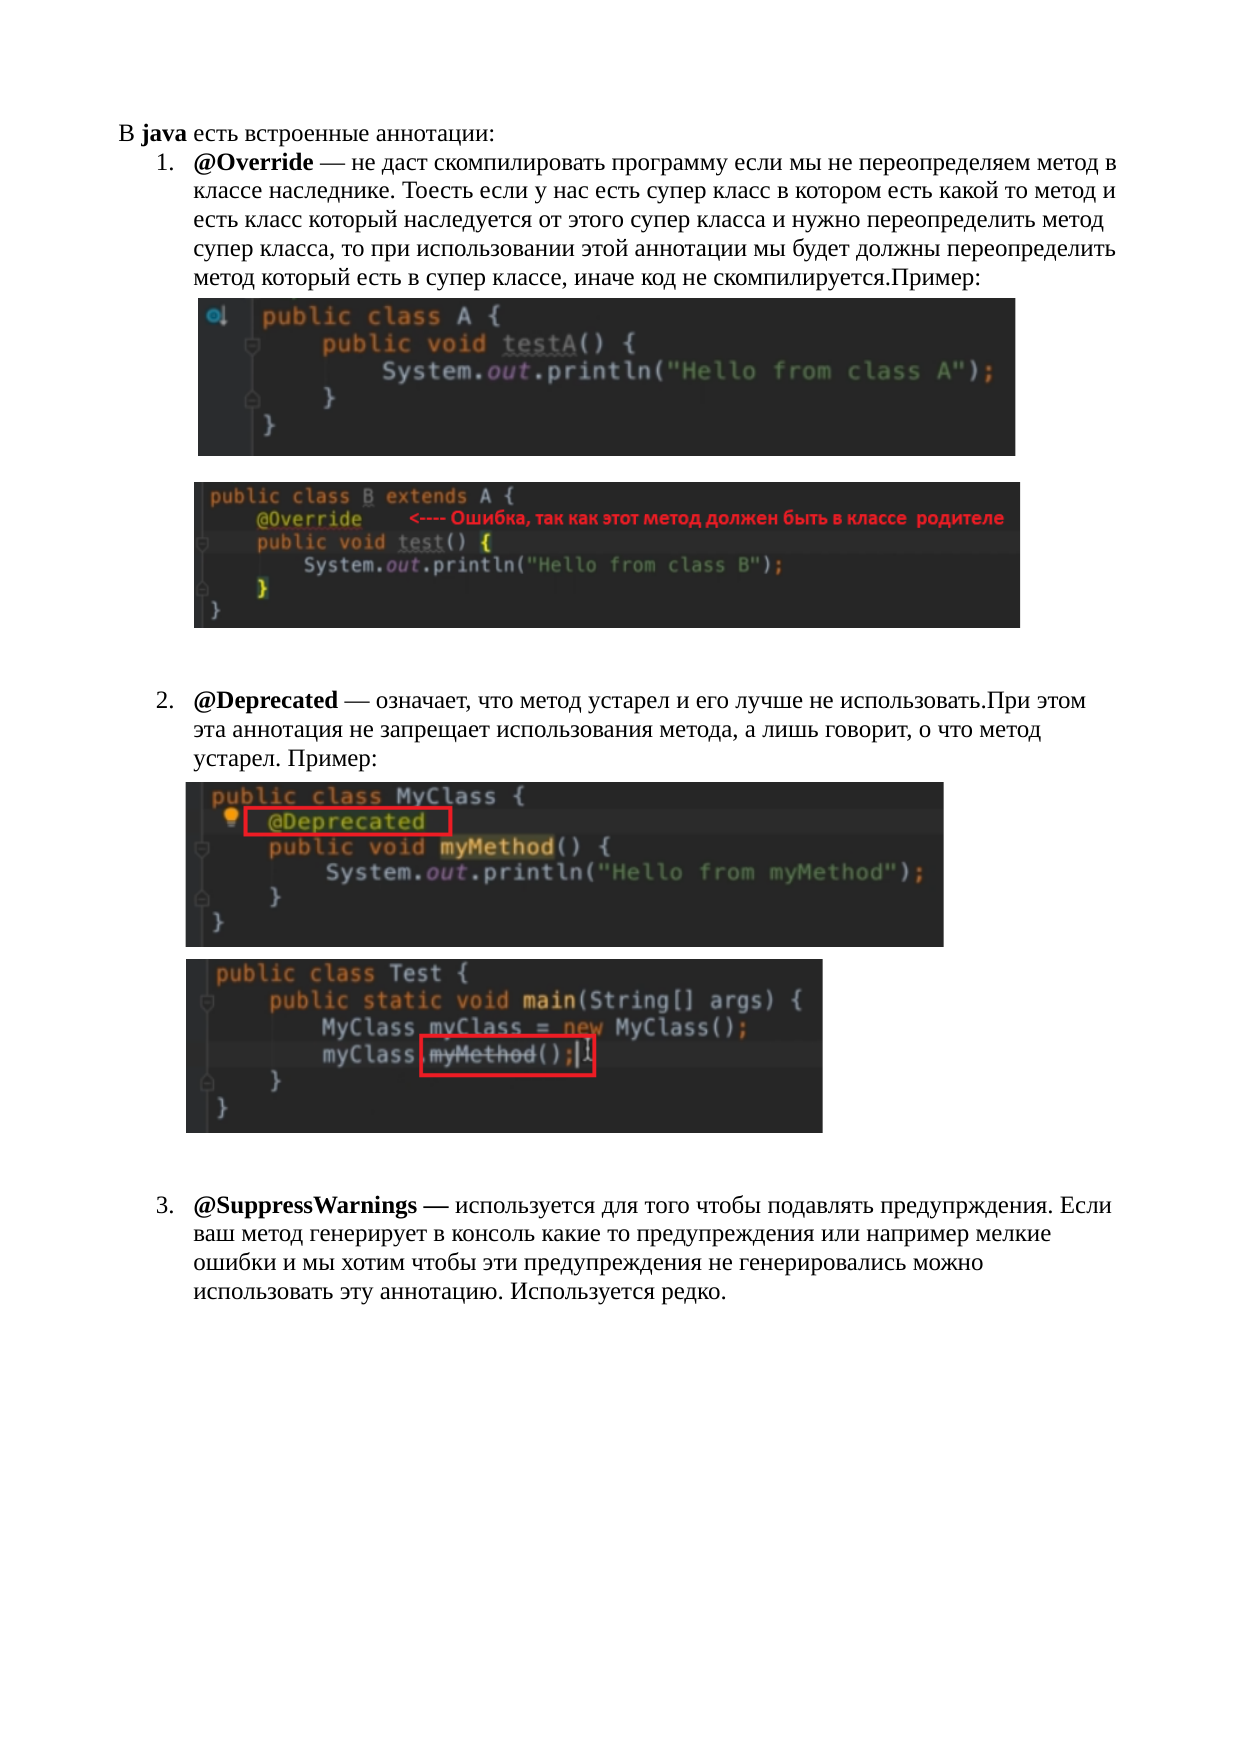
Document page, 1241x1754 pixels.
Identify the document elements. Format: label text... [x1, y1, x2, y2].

picture [198, 298, 1016, 456]
picture [194, 482, 1020, 628]
list @SuppressWarnings — используется для того чтобы подавлять предупрждения. Если ваш метод генерирует в консоль какие то предупреждения или например мелкие ошибки и мы хотим чтобы эти предупреждения не генерировались можно использовать эту аннотацию. Используется редко. [156, 1190, 1122, 1305]
list @Override — не даст скомпилировать программу если мы не переопределяем метод в классе наследнике. Тоесть если у нас есть супер класс в котором есть какой то метод и есть класс который наследуется от этого супер класса и нужно переопределить метод супер класса, то при использовании этой аннотации мы будет должны переопределить метод который есть в супер классе, иначе код не скомпилируется.Пример: [156, 147, 1122, 291]
picture [185, 782, 944, 947]
list @Deprecated — означает, что метод устарел и его лучше не использовать.При этом эта аннотация не запрещает использования метода, а лишь говорит, о что метод устарел. Пример: [156, 685, 1122, 772]
text В java есть встроенные аннотации: [118, 118, 1122, 147]
picture [186, 959, 823, 1133]
